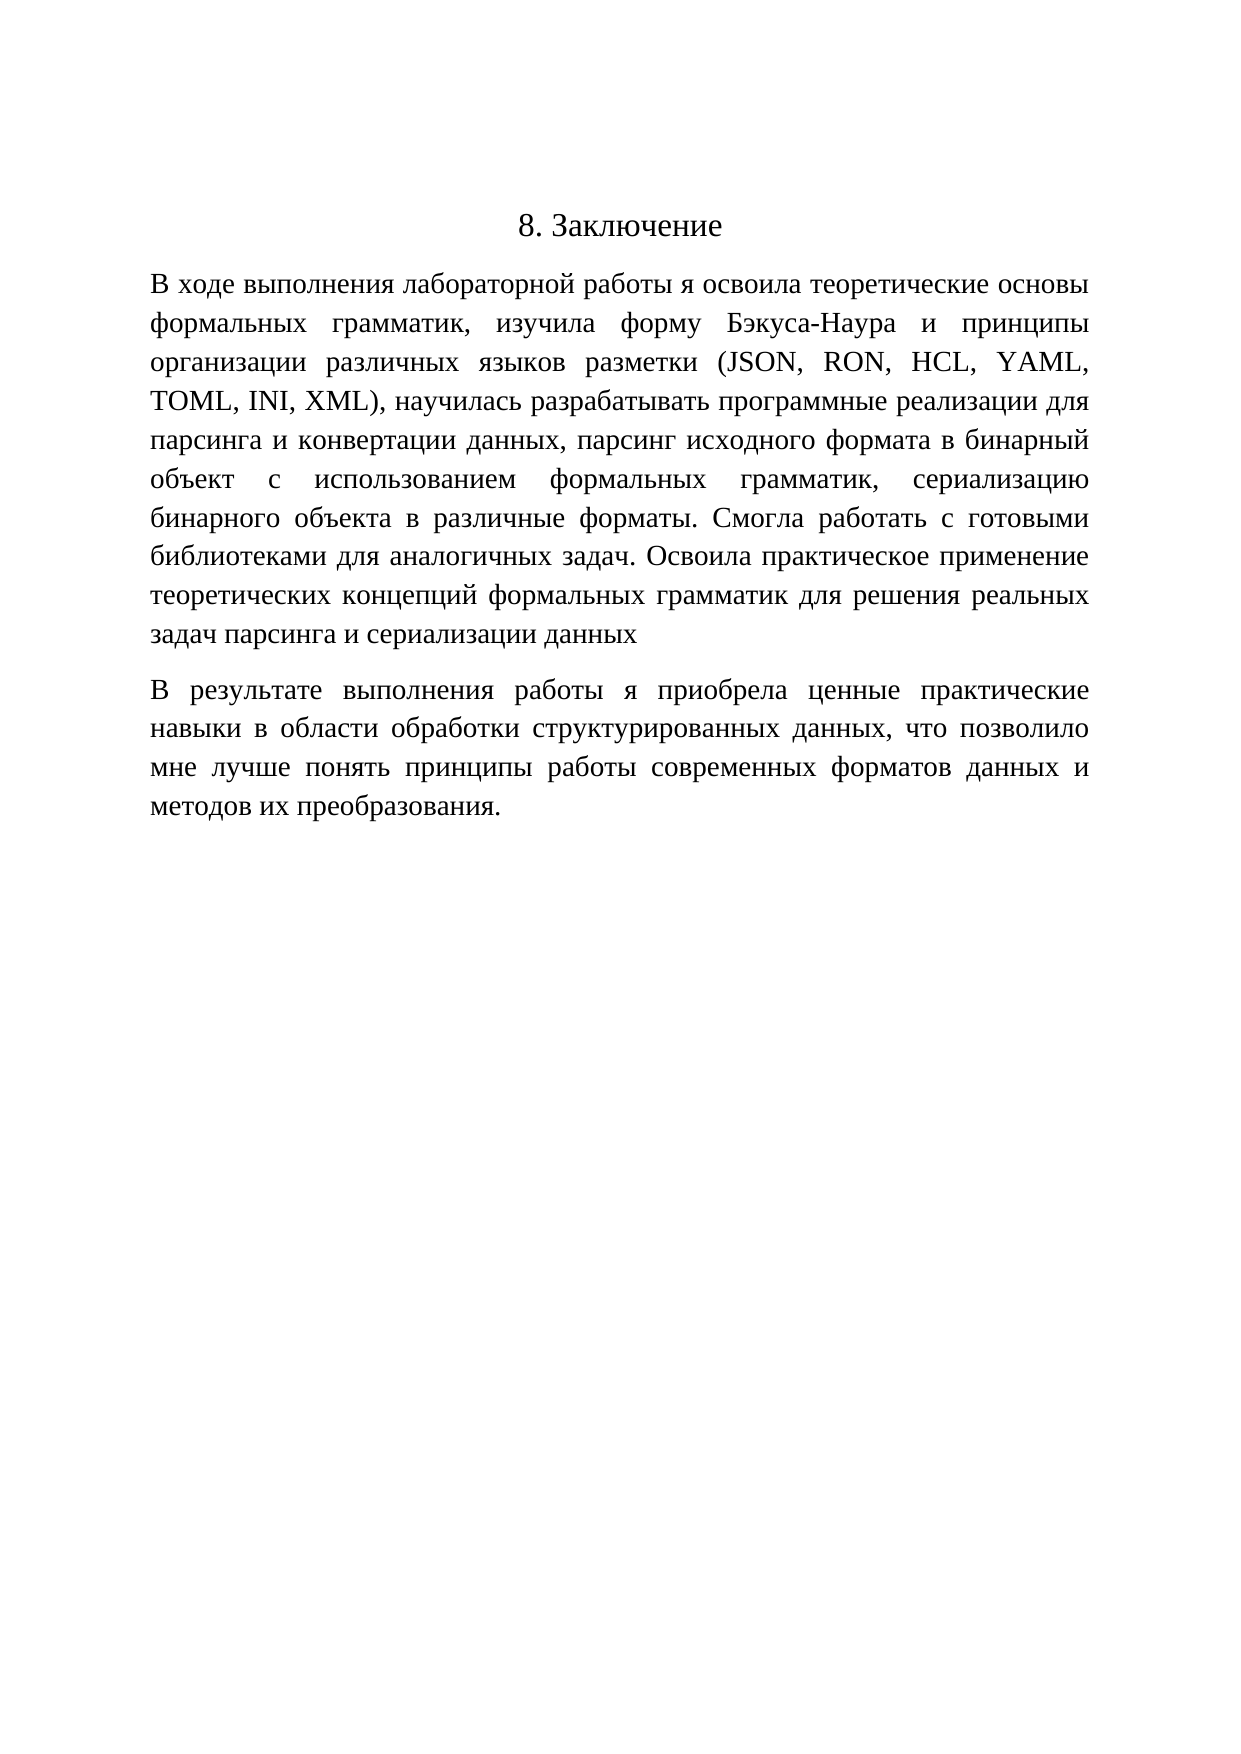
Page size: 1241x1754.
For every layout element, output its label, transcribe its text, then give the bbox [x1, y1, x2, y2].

text В результате выполнения работы я приобрела ценные практические навыки в области обработки структурированных данных, что позволило мне лучше понять принципы работы современных форматов данных и методов их преобразования. [150, 672, 1090, 822]
text В ходе выполнения лабораторной работы я освоила теоретические основы формальных грамматик, изучила форму Бэкуса-Наура и принципы организации различных языков разметки (JSON, RON, HCL, YAML, TOML, INI, XML), научилась разрабатывать программные реализации для парсинга и конвертации данных, парсинг исходного формата в бинарный объект с использованием формальных грамматик, сериализацию бинарного объекта в различные форматы. Смогла работать с готовыми библиотеками для аналогичных задач. Освоила практическое применение теоретических концепций формальных грамматик для решения реальных задач парсинга и сериализации данных [150, 267, 1090, 650]
subtitle 8. Заключение [150, 206, 1090, 244]
